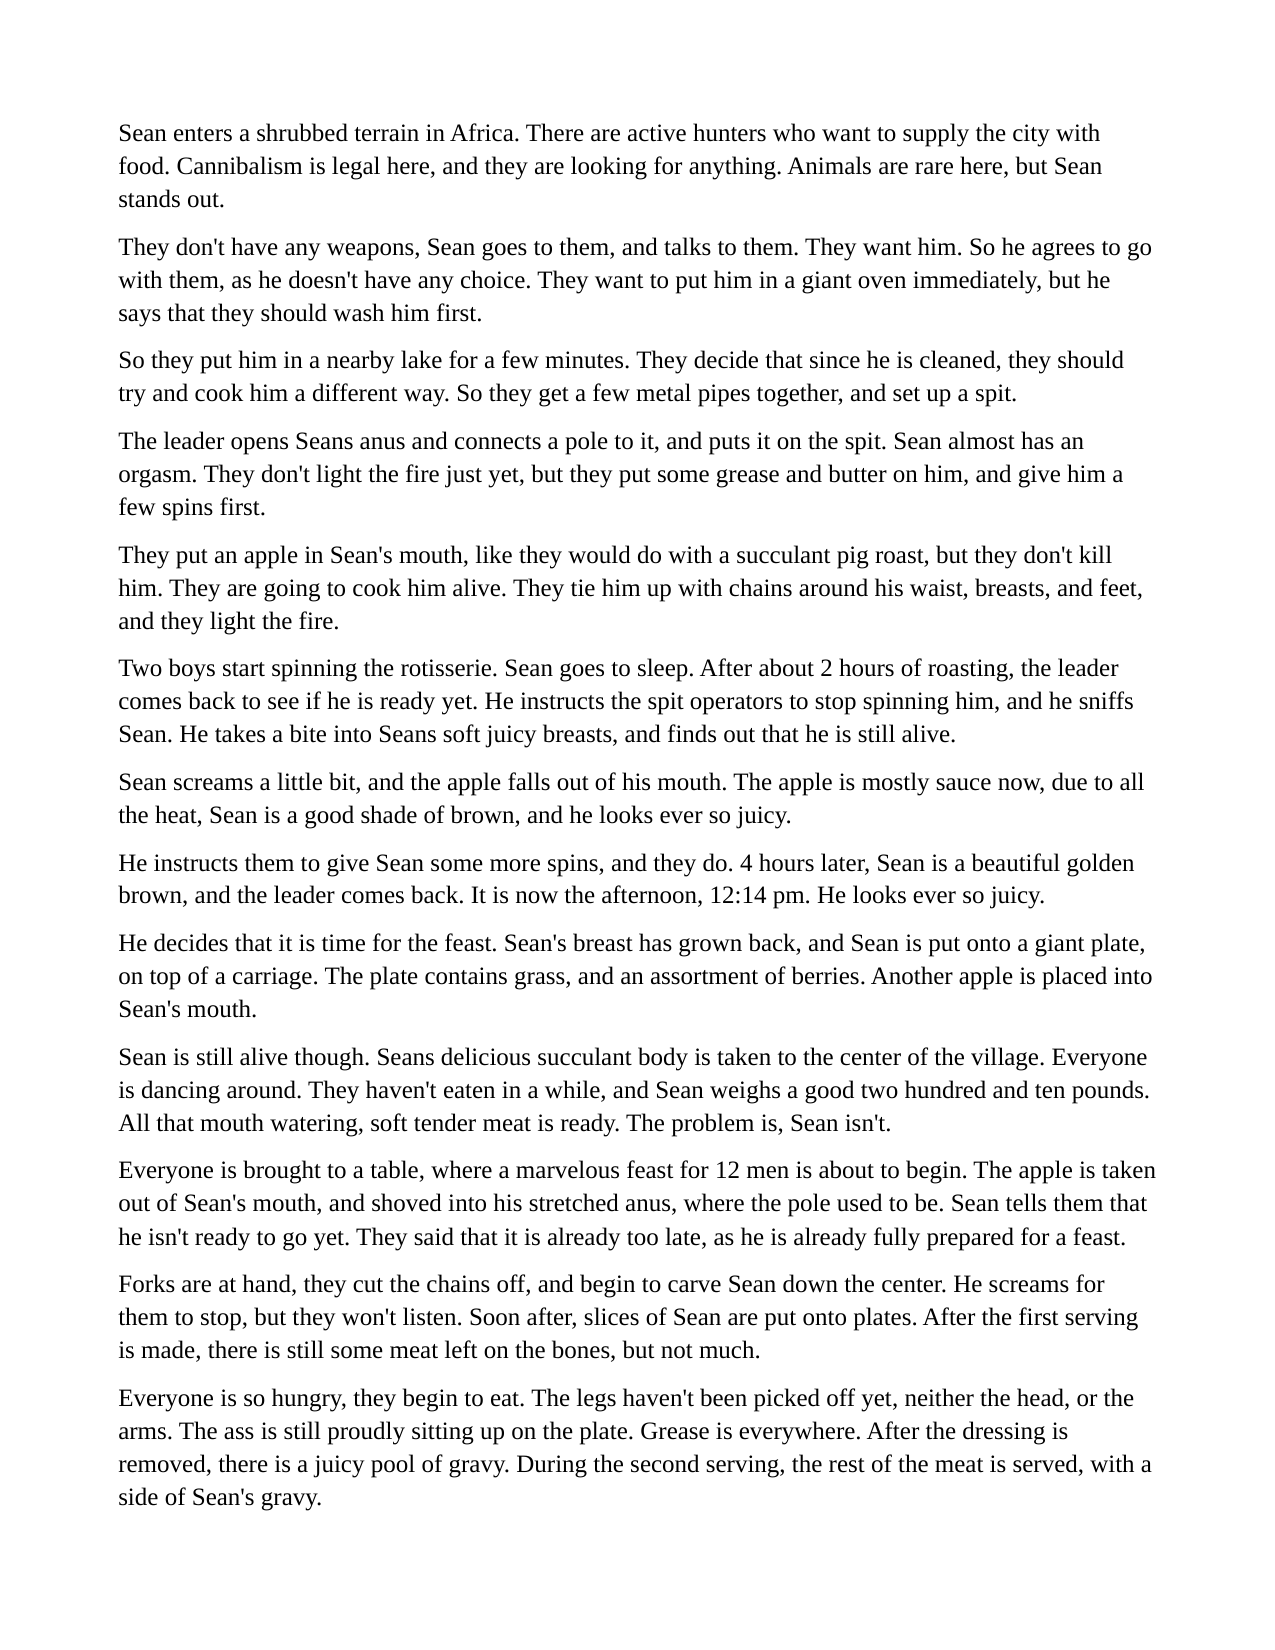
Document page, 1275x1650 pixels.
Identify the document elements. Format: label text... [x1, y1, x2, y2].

text Sean enters a shrubbed terrain in Africa. There are active hunters who want to supply the city with food. Cannibalism is legal here, and they are looking for anything. Animals are rare here, but Sean stands out. [118, 118, 1157, 213]
text Sean screams a little bit, and the apple falls out of his mouth. The apple is mostly sauce now, due to all the heat, Sean is a good shade of brown, and he looks ever so juicy. [118, 767, 1157, 829]
text Two boys start spinning the rotisserie. Sean goes to sleep. After about 2 hours of roasting, the leader comes back to see if he is ready yet. He instructs the spit operators to stop spinning him, and he sniffs Sean. He takes a bite into Seans soft juicy breasts, and finds out that he is still alive. [118, 653, 1157, 748]
text The leader opens Seans anus and connects a pole to it, and puts it on the spit. Sean almost has an orgasm. They don't light the fire just yet, but they put some grease and butter on him, and give him a few spins first. [118, 426, 1157, 521]
text They don't have any weapons, Sean goes to them, and talks to them. They want him. So he agrees to go with them, as he doesn't have any choice. They want to put him in a giant oven immediately, but he says that they should wash him first. [118, 232, 1157, 327]
text Sean is still alive though. Seans delicious succulant body is taken to the center of the village. Everyone is dancing around. They haven't eaten in a while, and Sean weighs a good two hundred and ten pounds. All that mouth watering, soft tender meat is ready. The problem is, Sean isn't. [118, 1042, 1157, 1137]
text Forks are at hand, they cut the chains off, and begin to carve Sean down the center. He screams for them to stop, but they won't listen. Soon after, slices of Sean are put onto plates. After the first serving is made, there is still some meat left on the bones, but not much. [118, 1269, 1157, 1364]
text So they put him in a nearby lake for a few minutes. They decide that since he is cleaned, they should try and cook him a different way. So they get a few metal pipes together, and set up a spit. [118, 345, 1157, 407]
text He decides that it is time for the feast. Sean's breast has grown back, and Sean is put onto a giant plate, on top of a carriage. The plate contains grass, and an assortment of berries. Another apple is placed into Sean's mouth. [118, 928, 1157, 1023]
text They put an apple in Sean's mouth, like they would do with a succulant pig roast, but they don't kill him. They are going to cook him alive. They tie him up with chains around his waist, breasts, and feet, and they light the fire. [118, 540, 1157, 634]
text He instructs them to give Sean some more spins, and they do. 4 hours later, Sean is a beautiful golden brown, and the leader comes back. It is now the afternoon, 12:14 pm. He looks ever so juicy. [118, 848, 1157, 909]
text Everyone is so hungry, they begin to eat. The legs haven't been picked off yet, neither the head, or the arms. The ass is still proudly sitting up on the plate. Grease is everywhere. After the dressing is removed, there is a juicy pool of gravy. During the second serving, the rest of the meat is served, with a side of Sean's gravy. [118, 1383, 1157, 1511]
text Everyone is brought to a table, where a marvelous feast for 12 men is about to begin. The apple is taken out of Sean's mouth, and shoved into his stretched anus, where the pole used to be. Sean tells them that he isn't ready to go yet. They said that it is already too late, as he is already fully prepared for a feast. [118, 1156, 1157, 1250]
